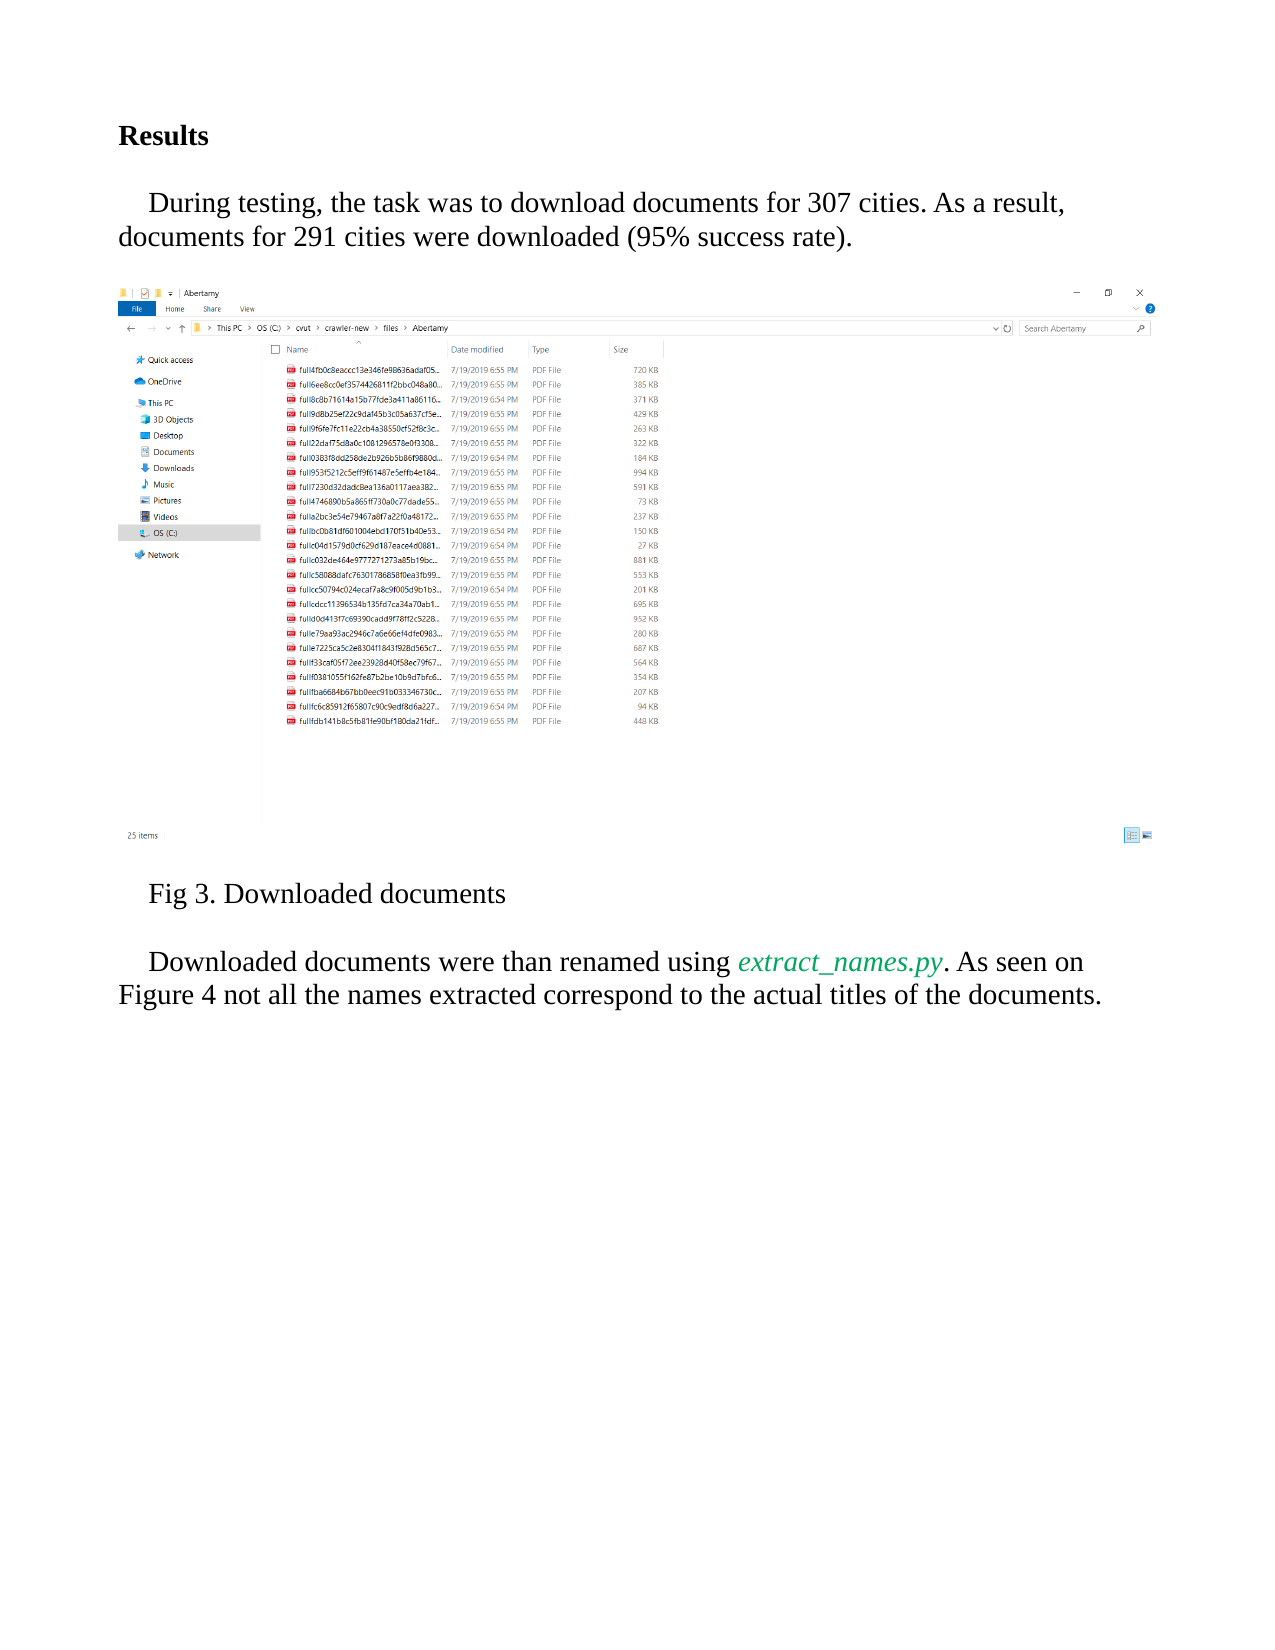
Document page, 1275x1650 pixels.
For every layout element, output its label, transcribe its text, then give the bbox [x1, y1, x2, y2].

text During testing, the task was to download documents for 307 cities. As a result, documents for 291 cities were downloaded (95% success rate). [118, 185, 1157, 252]
text Downloaded documents were than renamed using extract_names.py. As seen on Figure 4 not all the names extracted correspond to the actual titles of the documents. [118, 944, 1157, 1011]
picture [118, 285, 1157, 843]
text Results [118, 118, 1157, 152]
text Fig 3. Downloaded documents [118, 877, 1157, 910]
